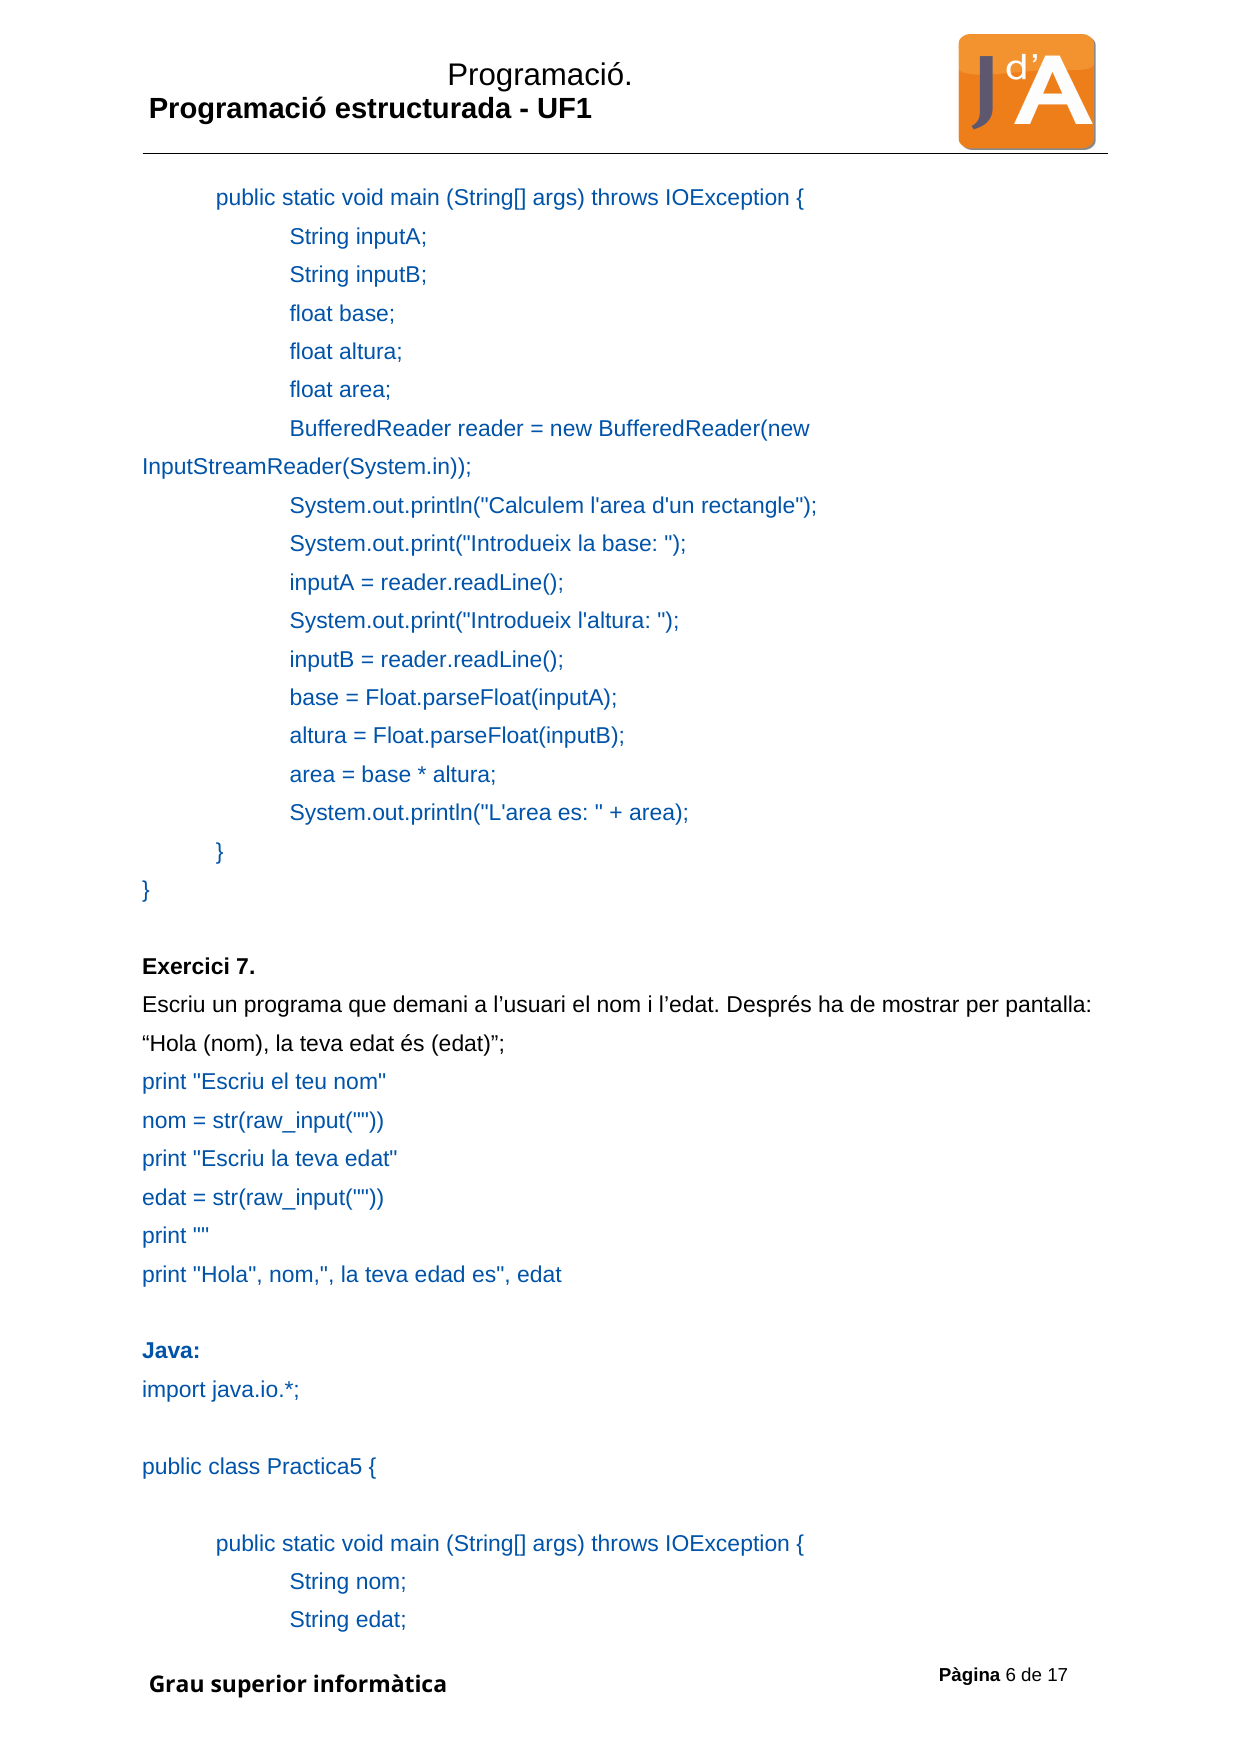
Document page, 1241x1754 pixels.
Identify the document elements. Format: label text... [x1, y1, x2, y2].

text Java: [142, 1338, 1107, 1364]
text } [142, 838, 1107, 864]
text nom = str(raw_input("")) [142, 1107, 1107, 1133]
text altura = Float.parseFloat(inputB); [142, 723, 1107, 749]
text float area; [142, 377, 1107, 403]
text System.out.print("Introdueix l'altura: "); [142, 608, 1107, 633]
text String nom; [142, 1569, 1107, 1594]
text Exercici 7. [142, 954, 1107, 979]
text area = base * altura; [142, 762, 1107, 787]
text edat = str(raw_input("")) [142, 1184, 1107, 1210]
text inputB = reader.readLine(); [142, 646, 1107, 672]
text inputA = reader.readLine(); [142, 569, 1107, 595]
text String inputA; [142, 223, 1107, 249]
text print "" [142, 1223, 1107, 1248]
text base = Float.parseFloat(inputA); [142, 685, 1107, 710]
text public static void main (String[] args) throws IOException { [142, 1530, 1107, 1556]
picture [958, 34, 1096, 150]
text print "Escriu la teva edat" [142, 1146, 1107, 1172]
text } [142, 877, 1107, 902]
text System.out.print("Introdueix la base: "); [142, 531, 1107, 557]
text print "Escriu el teu nom" [142, 1069, 1107, 1095]
text print "Hola", nom,", la teva edad es", edat [142, 1261, 1107, 1287]
text BufferedReader reader = new BufferedReader(new InputStreamReader(System.in)); [142, 416, 1107, 480]
text public class Practica5 { [142, 1453, 1107, 1479]
text public static void main (String[] args) throws IOException { [142, 185, 1107, 211]
text float altura; [142, 339, 1107, 364]
text import java.io.*; [142, 1377, 1107, 1402]
text float base; [142, 300, 1107, 326]
text String edat; [142, 1607, 1107, 1633]
text System.out.println("Calculem l'area d'un rectangle"); [142, 492, 1107, 518]
text String inputB; [142, 262, 1107, 287]
text System.out.println("L'area es: " + area); [142, 800, 1107, 826]
text Escriu un programa que demani a l’usuari el nom i l’edat. Després ha de mostrar per pantalla: “Hola (nom), la teva edat és (edat)”; [142, 992, 1107, 1056]
